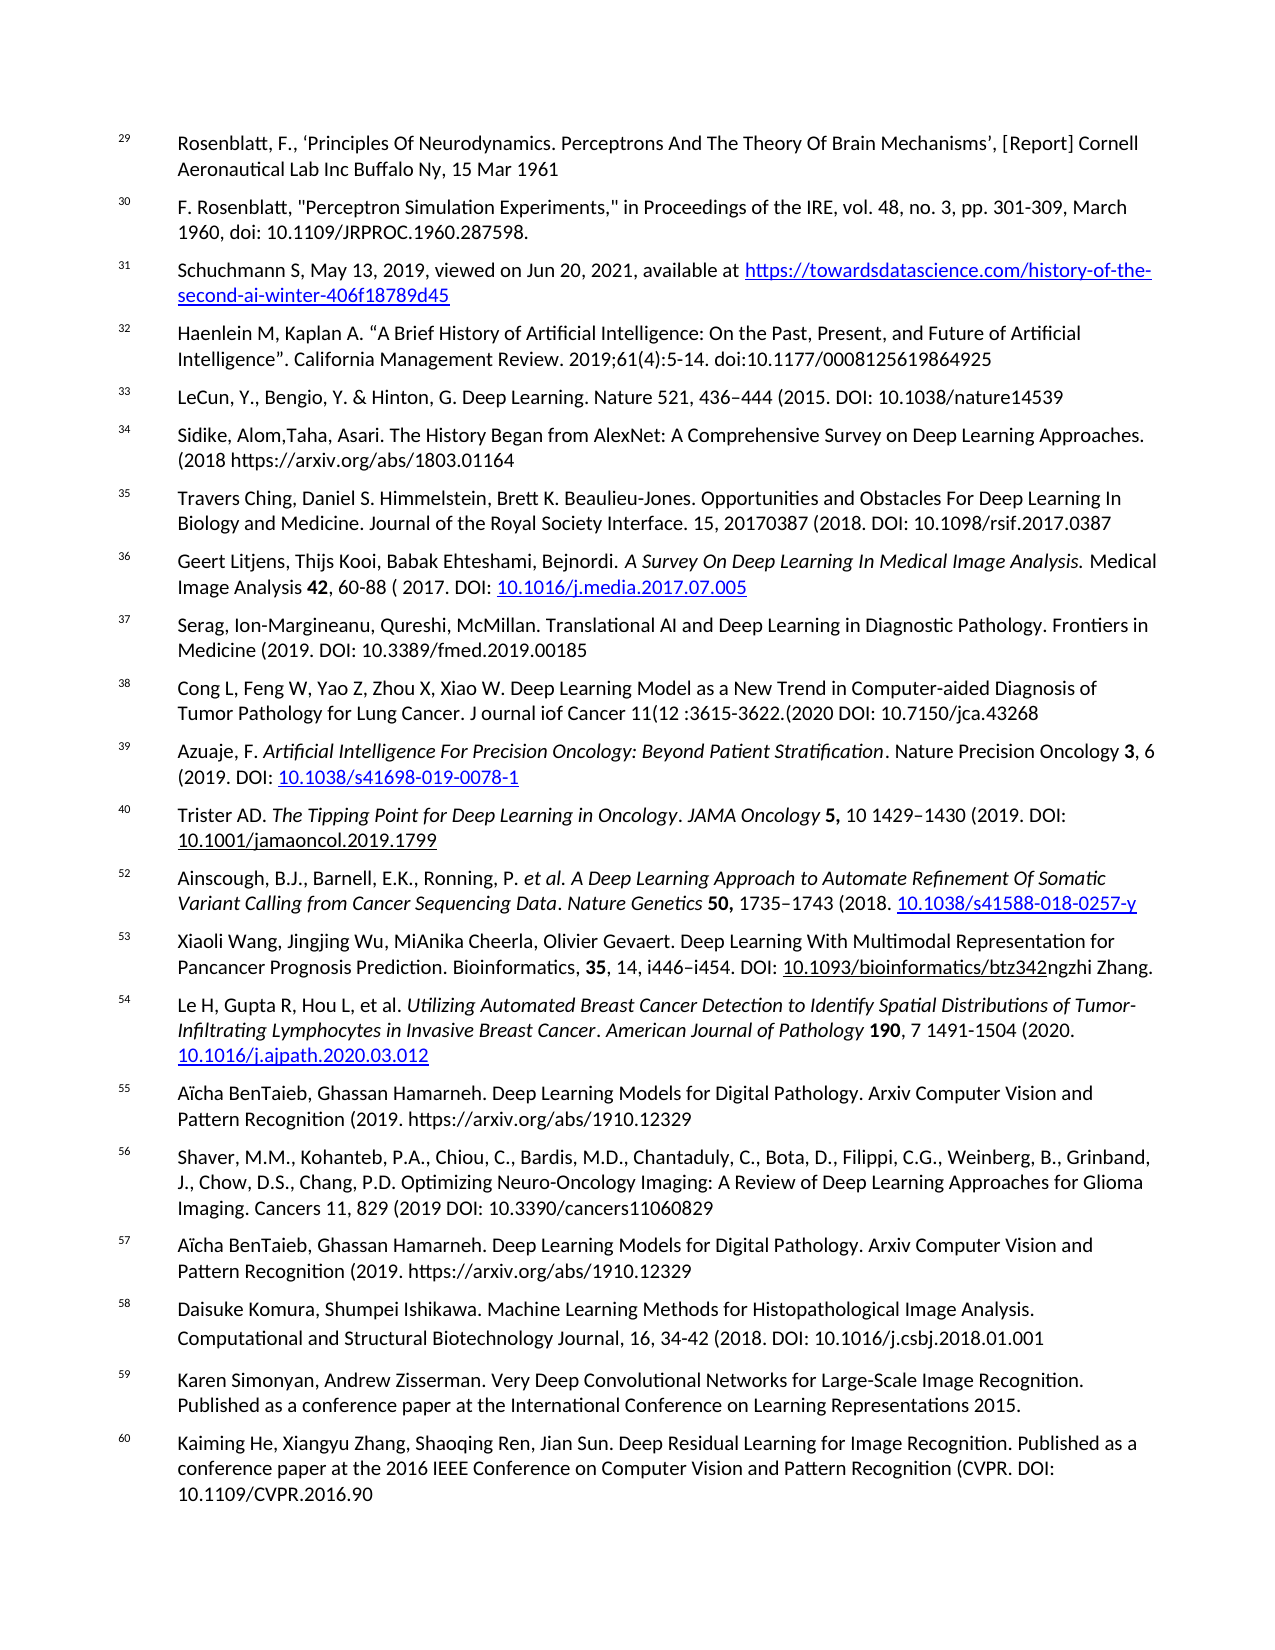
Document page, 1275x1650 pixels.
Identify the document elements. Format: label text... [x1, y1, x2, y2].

text Schuchmann S, May 13, 2019, viewed on Jun 20, 2021, available at https://towardsdatascience.com/history-of-the-second-ai-winter-406f18789d45 [118, 257, 1157, 308]
text Aïcha BenTaieb, Ghassan Hamarneh. Deep Learning Models for Digital Pathology. Arxiv Computer Vision and Pattern Recognition (2019. https://arxiv.org/abs/1910.12329 [118, 1233, 1157, 1283]
text F. Rosenblatt, "Perceptron Simulation Experiments," in Proceedings of the IRE, vol. 48, no. 3, pp. 301-309, March 1960, doi: 10.1109/JRPROC.1960.287598. [118, 194, 1157, 245]
text Sidike, Alom,Taha, Asari. The History Began from AlexNet: A Comprehensive Survey on Deep Learning Approaches. (2018 https://arxiv.org/abs/1803.01164 [118, 422, 1157, 473]
text Haenlein M, Kaplan A. “A Brief History of Artificial Intelligence: On the Past, Present, and Future of Artificial Intelligence”. California Management Review. 2019;61(4):5-14. doi:10.1177/0008125619864925 [118, 321, 1157, 371]
text Le H, Gupta R, Hou L, et al. Utilizing Automated Breast Cancer Detection to Identify Spatial Distributions of Tumor-Infiltrating Lymphocytes in Invasive Breast Cancer. American Journal of Pathology 190, 7 1491-1504 (2020. 10.1016/j.ajpath.2020.03.012 [118, 992, 1157, 1068]
text Trister AD. The Tipping Point for Deep Learning in Oncology. JAMA Oncology 5, 10 1429–1430 (2019. DOI: 10.1001/jamaoncol.2019.1799 [118, 802, 1157, 853]
text Cong L, Feng W, Yao Z, Zhou X, Xiao W. Deep Learning Model as a New Trend in Computer-aided Diagnosis of Tumor Pathology for Lung Cancer. J ournal iof Cancer 11(12 :3615-3622.(2020 DOI: 10.7150/jca.43268 [118, 675, 1157, 726]
text Kaiming He, Xiangyu Zhang, Shaoqing Ren, Jian Sun. Deep Residual Learning for Image Recognition. Published as a conference paper at the 2016 IEEE Conference on Computer Vision and Pattern Recognition (CVPR. DOI: 10.1109/CVPR.2016.90 [118, 1430, 1157, 1506]
text Ainscough, B.J., Barnell, E.K., Ronning, P. et al. A Deep Learning Approach to Automate Refinement Of Somatic Variant Calling from Cancer Sequencing Data. Nature Genetics 50, 1735–1743 (2018. 10.1038/s41588-018-0257-y [118, 865, 1157, 916]
text Xiaoli Wang, Jingjing Wu, MiAnika Cheerla, Olivier Gevaert. Deep Learning With Multimodal Representation for Pancancer Prognosis Prediction. Bioinformatics, 35, 14, i446–i454. DOI: 10.1093/bioinformatics/btz342ngzhi Zhang. [118, 928, 1157, 979]
text Azuaje, F. Artificial Intelligence For Precision Oncology: Beyond Patient Stratification. Nature Precision Oncology 3, 6 (2019. DOI: 10.1038/s41698-019-0078-1 [118, 738, 1157, 789]
text Shaver, M.M., Kohanteb, P.A., Chiou, C., Bardis, M.D., Chantaduly, C., Bota, D., Filippi, C.G., Weinberg, B., Grinband, J., Chow, D.S., Chang, P.D. Optimizing Neuro-Oncology Imaging: A Review of Deep Learning Approaches for Glioma Imaging. Cancers 11, 829 (2019 DOI: 10.3390/cancers11060829 [118, 1144, 1157, 1220]
text Geert Litjens, Thijs Kooi, Babak Ehteshami, Bejnordi. A Survey On Deep Learning In Medical Image Analysis. Medical Image Analysis 42, 60-88 ( 2017. DOI: 10.1016/j.media.2017.07.005 [118, 548, 1157, 599]
text Karen Simonyan, Andrew Zisserman. Very Deep Convolutional Networks for Large-Scale Image Recognition. Published as a conference paper at the International Conference on Learning Representations 2015. [118, 1367, 1157, 1418]
text Daisuke Komura, Shumpei Ishikawa. Machine Learning Methods for Histopathological Image Analysis. Computational and Structural Biotechnology Journal, 16, 34-42 (2018. DOI: 10.1016/j.csbj.2018.01.001 [118, 1296, 1157, 1351]
text LeCun, Y., Bengio, Y. & Hinton, G. Deep Learning. Nature 521, 436–444 (2015. DOI: 10.1038/nature14539 [118, 384, 1157, 409]
text Travers Ching, Daniel S. Himmelstein, Brett K. Beaulieu-Jones. Opportunities and Obstacles For Deep Learning In Biology and Medicine. Journal of the Royal Society Interface. 15, 20170387 (2018. DOI: 10.1098/rsif.2017.0387 [118, 485, 1157, 536]
text Aïcha BenTaieb, Ghassan Hamarneh. Deep Learning Models for Digital Pathology. Arxiv Computer Vision and Pattern Recognition (2019. https://arxiv.org/abs/1910.12329 [118, 1081, 1157, 1131]
text Rosenblatt, F., ‘Principles Of Neurodynamics. Perceptrons And The Theory Of Brain Mechanisms’, [Report] Cornell Aeronautical Lab Inc Buffalo Ny, 15 Mar 1961 [118, 131, 1157, 181]
text Serag, Ion-Margineanu, Qureshi, McMillan. Translational AI and Deep Learning in Diagnostic Pathology. Frontiers in Medicine (2019. DOI: 10.3389/fmed.2019.00185 [118, 612, 1157, 663]
